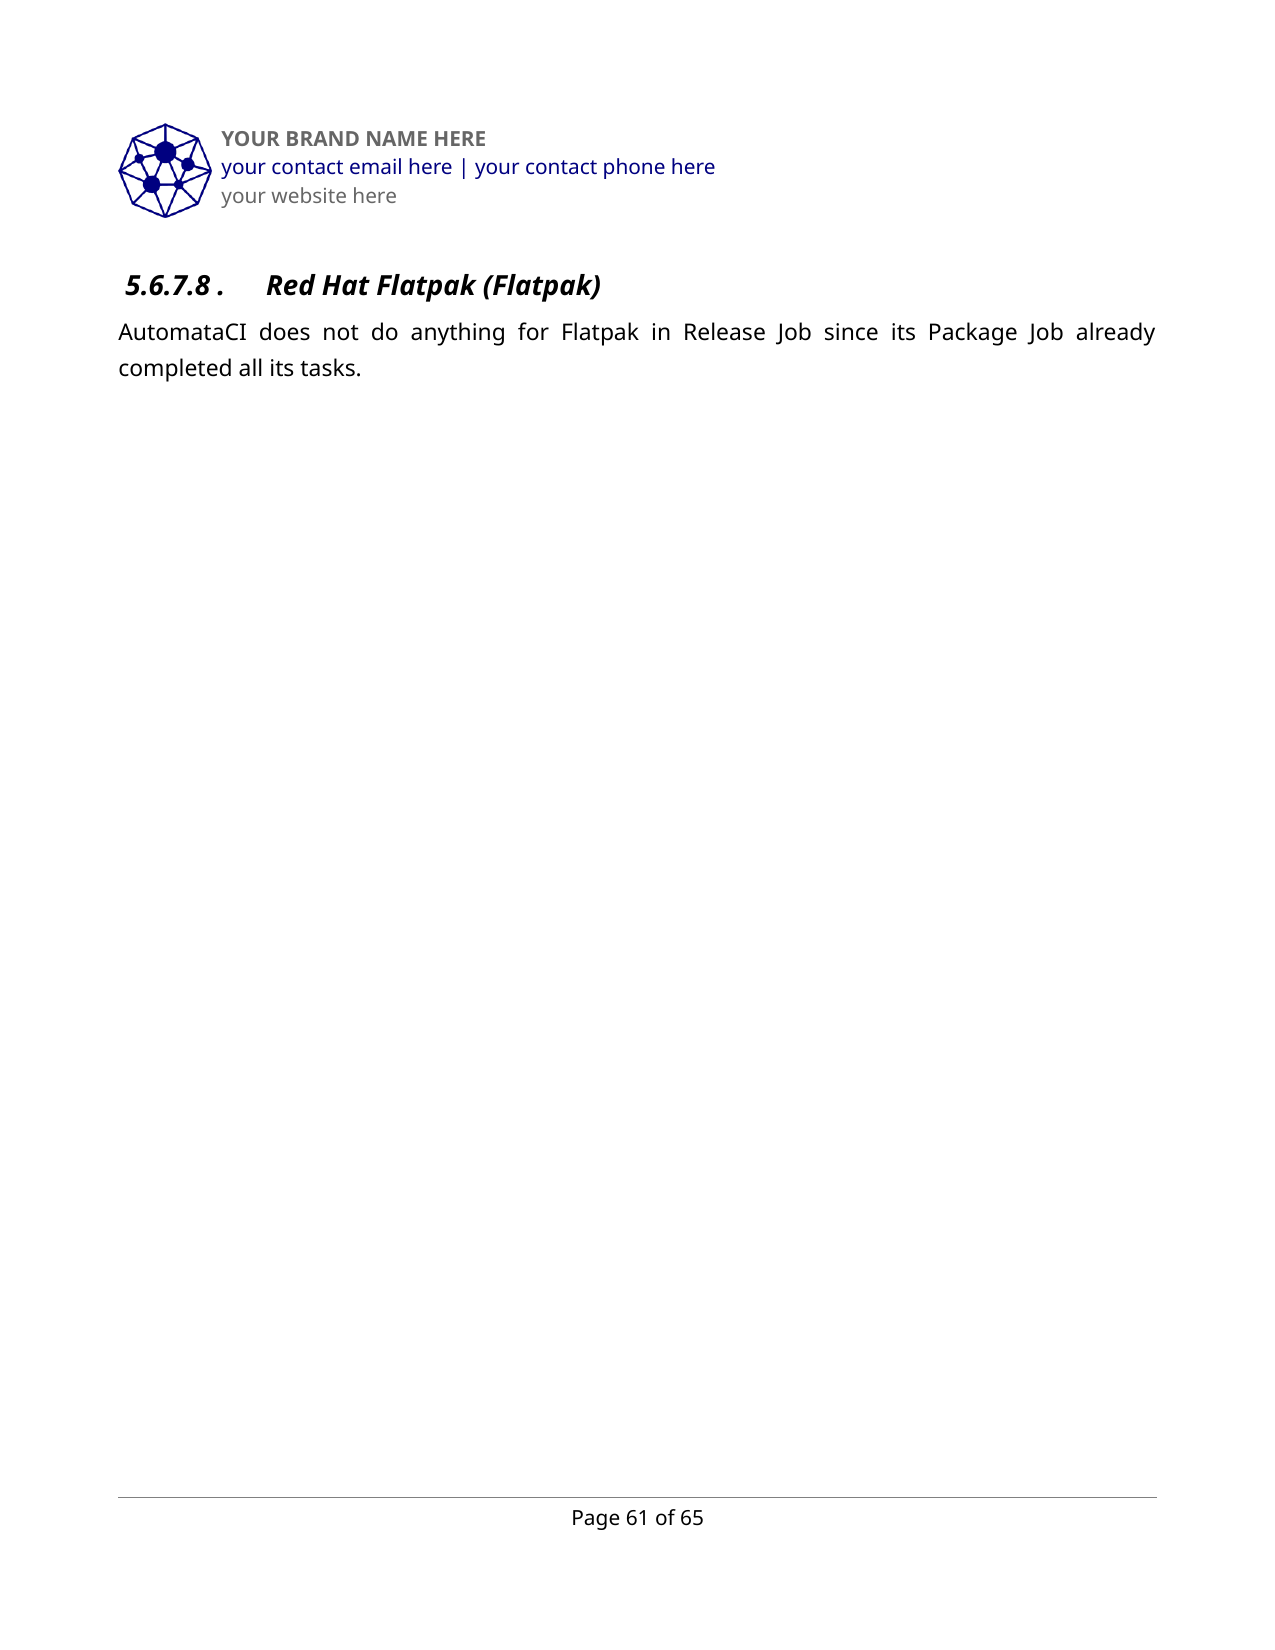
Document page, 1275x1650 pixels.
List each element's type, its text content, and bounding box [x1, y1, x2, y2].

text AutomataCI does not do anything for Flatpak in Release Job since its Package Job already completed all its tasks. [118, 316, 1157, 383]
picture [118, 123, 212, 218]
subtitle Red Hat Flatpak (Flatpak) [118, 265, 1157, 303]
